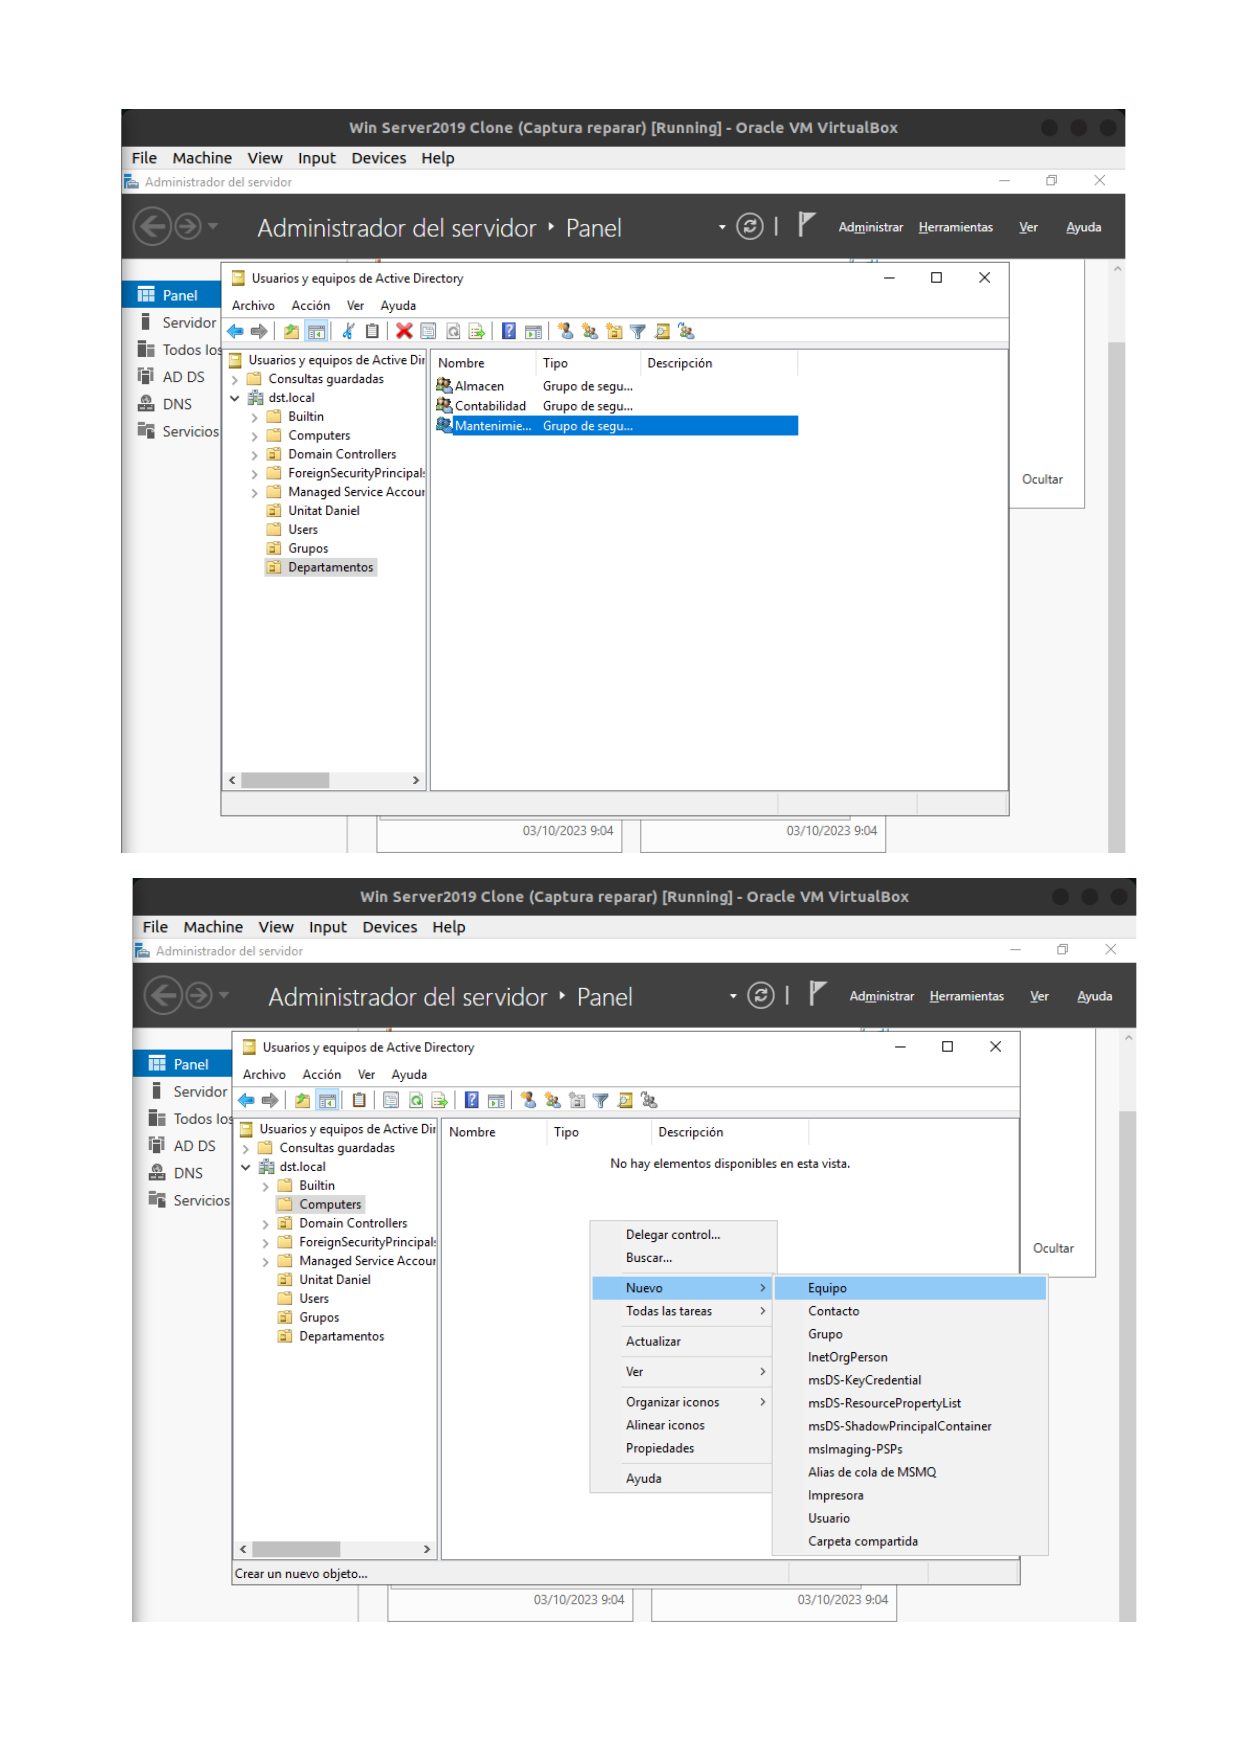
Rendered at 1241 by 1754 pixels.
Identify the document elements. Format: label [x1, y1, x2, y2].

picture [132, 878, 1137, 1622]
picture [121, 109, 1126, 853]
